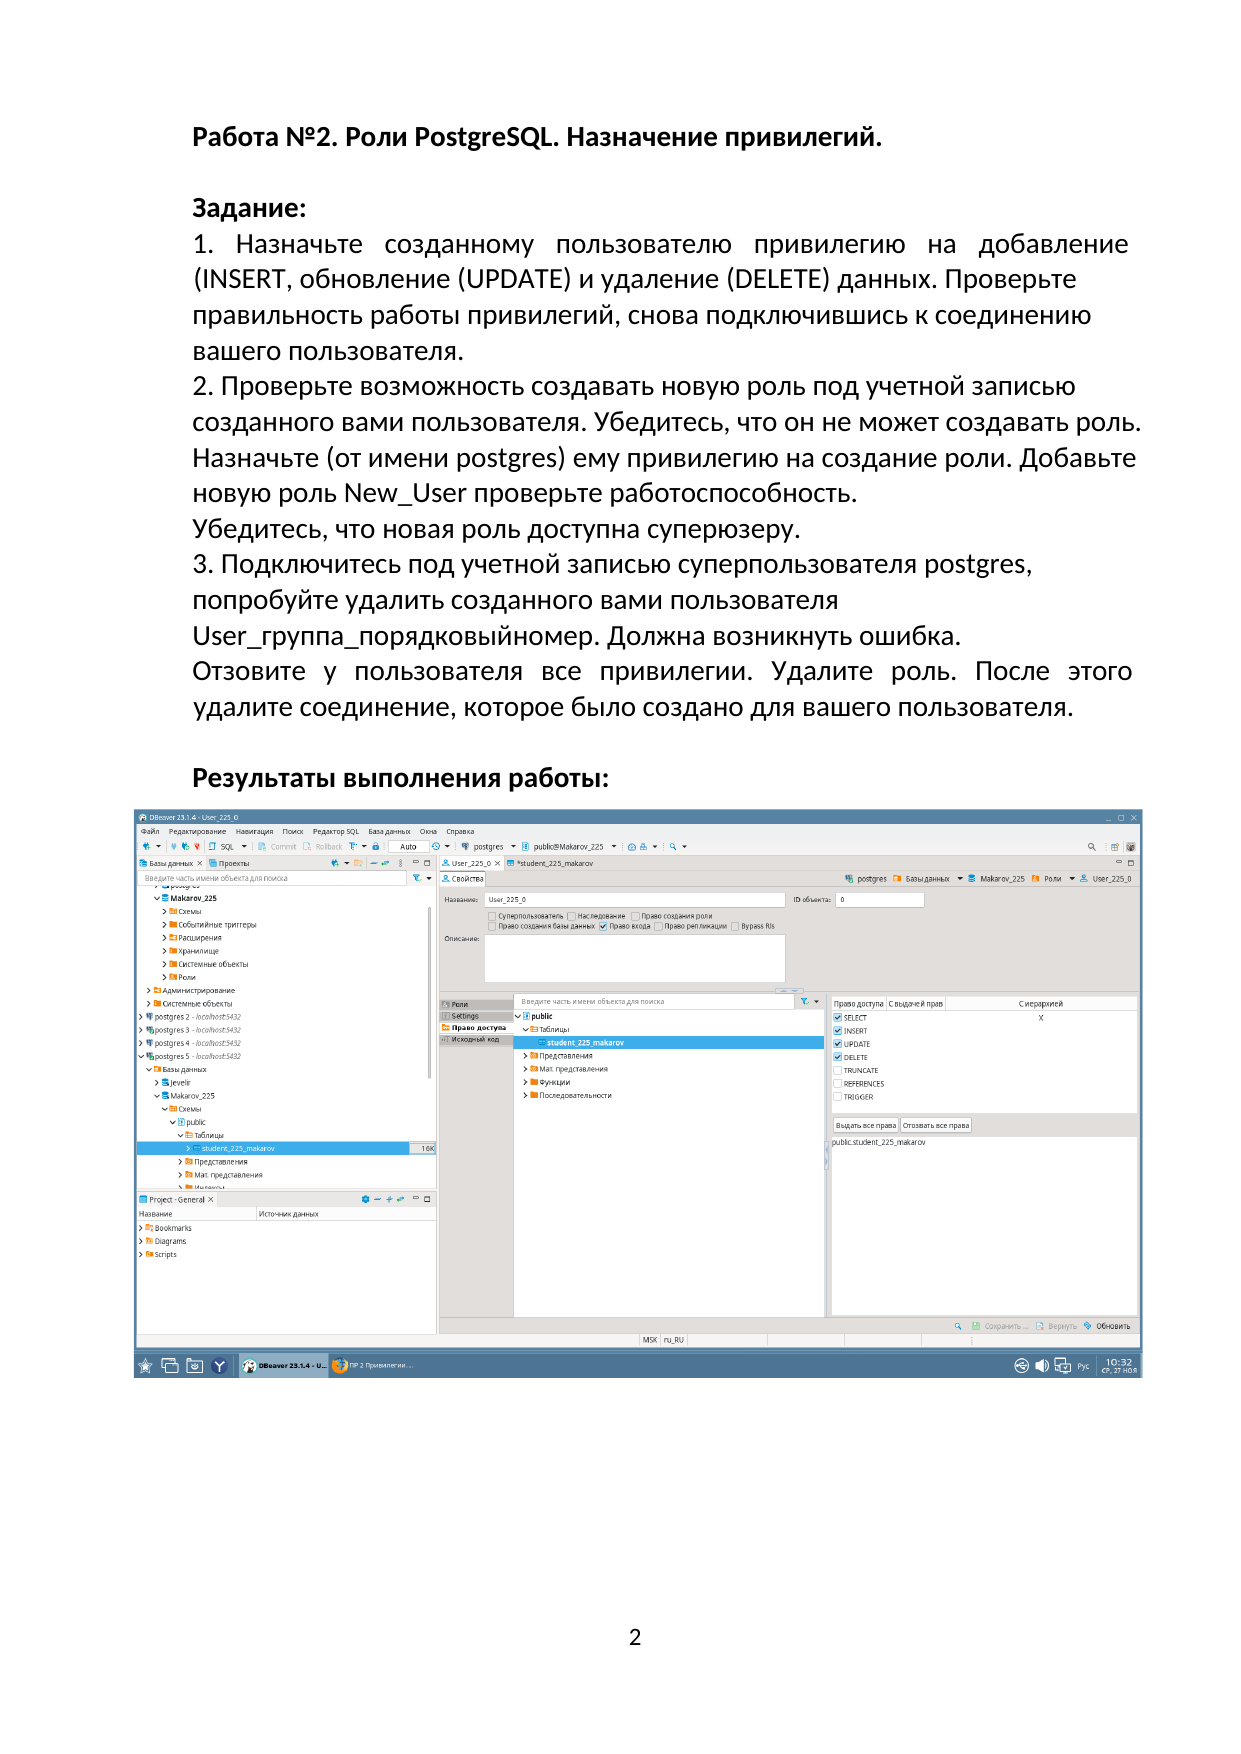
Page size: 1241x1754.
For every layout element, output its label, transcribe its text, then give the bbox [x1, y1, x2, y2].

text новую роль New_User проверьте работоспособность. [118, 474, 1152, 510]
text созданного вами пользователя. Убедитесь, что он не может создавать роль. [118, 403, 1152, 439]
text правильность работы привилегий, снова подключившись к соединению [118, 296, 1152, 332]
text Задание: [118, 189, 1152, 225]
picture [133, 809, 1143, 1378]
text Результаты выполнения работы: [118, 759, 1152, 795]
text вашего пользователя. [118, 332, 1152, 367]
text Убедитесь, что новая роль доступна суперюзеру. [118, 510, 1152, 546]
text 2. Проверьте возможность создавать новую роль под учетной записью [118, 367, 1152, 403]
text Назначьте (от имени postgres) ему привилегию на создание роли. Добавьте [118, 439, 1152, 474]
text 3. Подключитесь под учетной записью суперпользователя postgres, [118, 546, 1152, 581]
text Отзовите у пользователя все привилегии. Удалите роль. После этого удалите соединение, которое было создано для вашего пользователя. [118, 652, 1152, 724]
text попробуйте удалить созданного вами пользователя [118, 581, 1152, 617]
text 1. Назначьте созданному пользователю привилегию на добавление (INSERT, обновление (UPDATE) и удаление (DELETE) данных. Проверьте [118, 225, 1152, 296]
text Работа №2. Роли PostgreSQL. Назначение привилегий. [118, 118, 1152, 154]
text User_группа_порядковыйномер. Должна возникнуть ошибка. [118, 617, 1152, 652]
